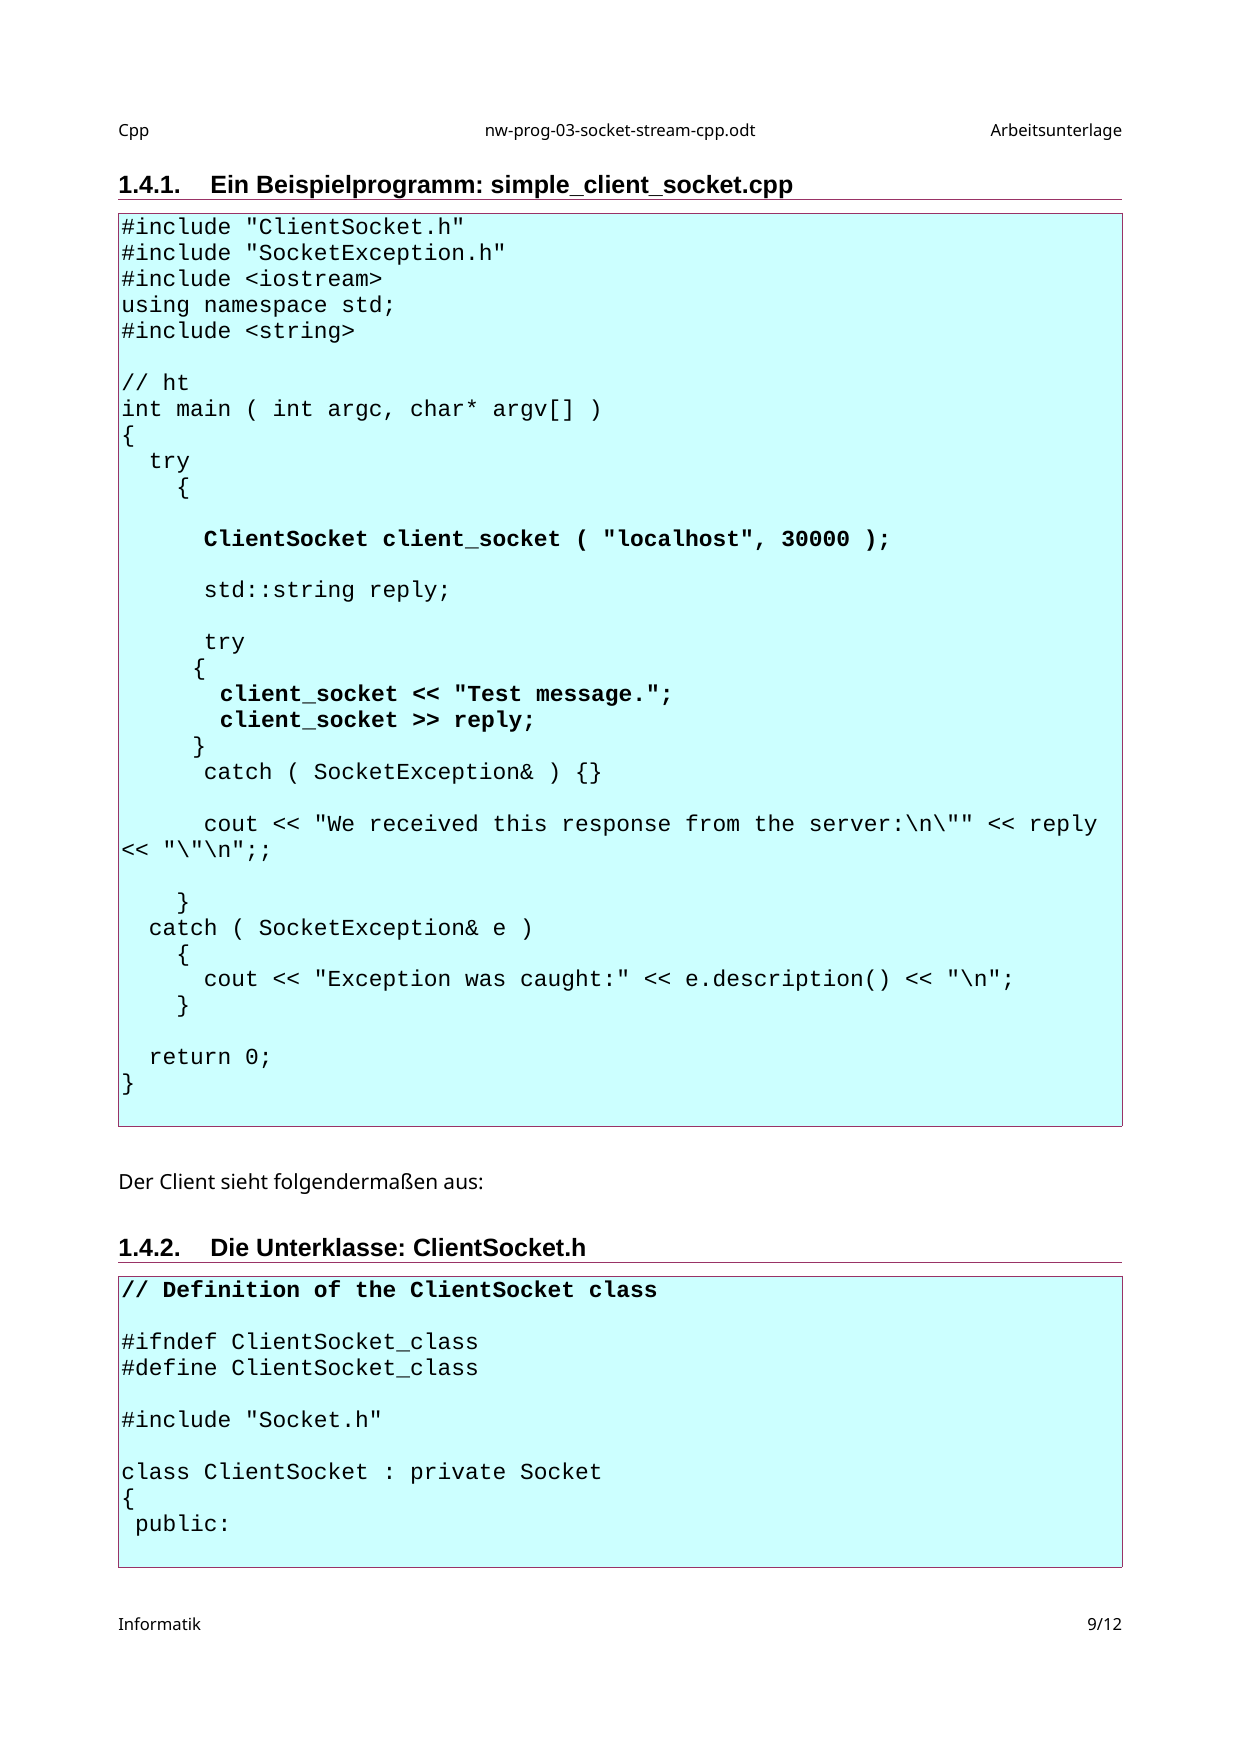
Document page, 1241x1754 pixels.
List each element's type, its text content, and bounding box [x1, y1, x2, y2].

text cout << "We received this response from the server:\n\"" << reply << "\"\n";; [119, 809, 1122, 861]
text client_socket << "Test message."; [119, 679, 1122, 705]
text { [119, 420, 1122, 446]
text catch ( SocketException& e ) [119, 913, 1122, 939]
text } [119, 887, 1122, 913]
text cout << "Exception was caught:" << e.description() << "\n"; [119, 965, 1122, 991]
text { [119, 472, 1122, 498]
subtitle Ein Beispielprogramm: simple_client_socket.cpp [118, 170, 1122, 199]
text ClientSocket client_socket ( "localhost", 30000 ); [119, 524, 1122, 550]
text #include <string> [119, 316, 1122, 342]
text class ClientSocket : private Socket [119, 1457, 1122, 1483]
subtitle Die Unterklasse: ClientSocket.h [118, 1233, 1122, 1262]
text public: [119, 1509, 1122, 1535]
text try [119, 446, 1122, 472]
text { [119, 1483, 1122, 1509]
text } [119, 1068, 1122, 1094]
text #include <iostream> [119, 264, 1122, 290]
text { [119, 939, 1122, 965]
text Der Client sieht folgendermaßen aus: [118, 1167, 1122, 1196]
text try [119, 628, 1122, 653]
text return 0; [119, 1043, 1122, 1068]
text // ht [119, 368, 1122, 394]
text #ifndef ClientSocket_class [119, 1327, 1122, 1353]
text #include "ClientSocket.h" [119, 214, 1122, 238]
text #include "Socket.h" [119, 1405, 1122, 1431]
text { [119, 653, 1122, 679]
text int main ( int argc, char* argv[] ) [119, 394, 1122, 420]
text client_socket >> reply; [119, 705, 1122, 731]
text #include "SocketException.h" [119, 238, 1122, 264]
text using namespace std; [119, 290, 1122, 316]
text } [119, 731, 1122, 757]
text std::string reply; [119, 576, 1122, 602]
text #define ClientSocket_class [119, 1353, 1122, 1379]
text } [119, 991, 1122, 1017]
text catch ( SocketException& ) {} [119, 757, 1122, 783]
text // Definition of the ClientSocket class [119, 1277, 1122, 1302]
